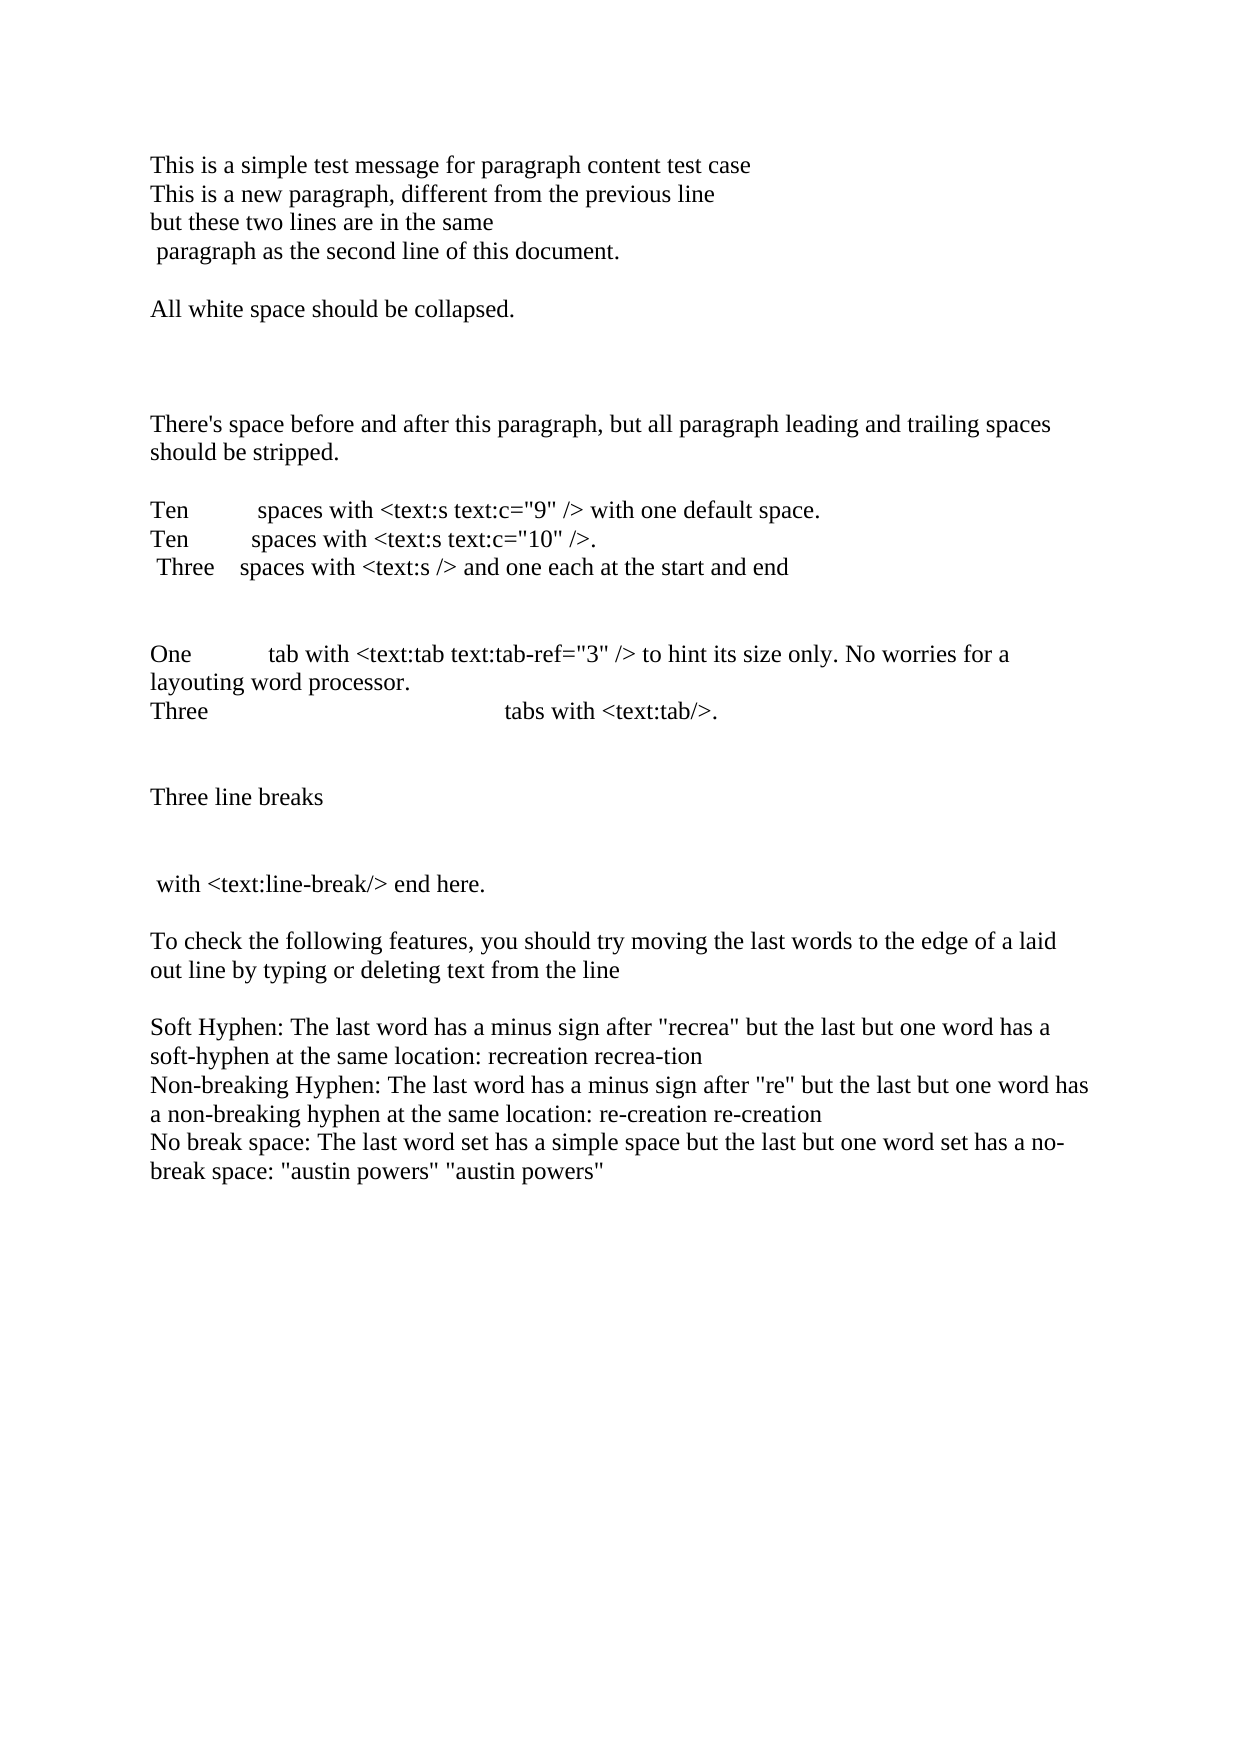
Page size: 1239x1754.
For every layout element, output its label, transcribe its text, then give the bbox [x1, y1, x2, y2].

text All white space should be collapsed. [150, 294, 1089, 322]
text Soft Hyphen: The last word has a minus sign after "recrea" but the last but one word has a soft-hyphen at the same location: recrea­tion recrea-tion [150, 1012, 1089, 1070]
text This is a simple test message for paragraph content test case [150, 150, 1089, 179]
text Ten spaces with <text:s text:c="10" />. [150, 524, 1089, 552]
text Three tabs with <text:tab/>. [150, 696, 1089, 725]
text This is a new paragraph, different from the previous line but these two lines are in the same paragraph as the second line of this document. [150, 179, 1089, 265]
text Three spaces with <text:s /> and one each at the start and end [150, 552, 1089, 581]
text No break space: The last word set has a simple space but the last but one word set has a no-break space: "austin powers" "austin powers" [150, 1127, 1089, 1185]
text There's space before and after this paragraph, but all paragraph leading and trailing spaces should be stripped. [150, 409, 1089, 466]
text Ten spaces with <text:s text:c="9" /> with one default space. [150, 495, 1089, 524]
text Non-breaking Hyphen: The last word has a minus sign after "re" but the last but one word has a non-breaking hyphen at the same location: re‑creation re-creation [150, 1070, 1089, 1127]
text Three line breaks with <text:line-break/> end here. [150, 782, 1089, 897]
text One tab with <text:tab text:tab-ref="3" /> to hint its size only. No worries for a layouting word processor. [150, 639, 1089, 696]
text To check the following features, you should try moving the last words to the edge of a laid out line by typing or deleting text from the line [150, 926, 1089, 1012]
